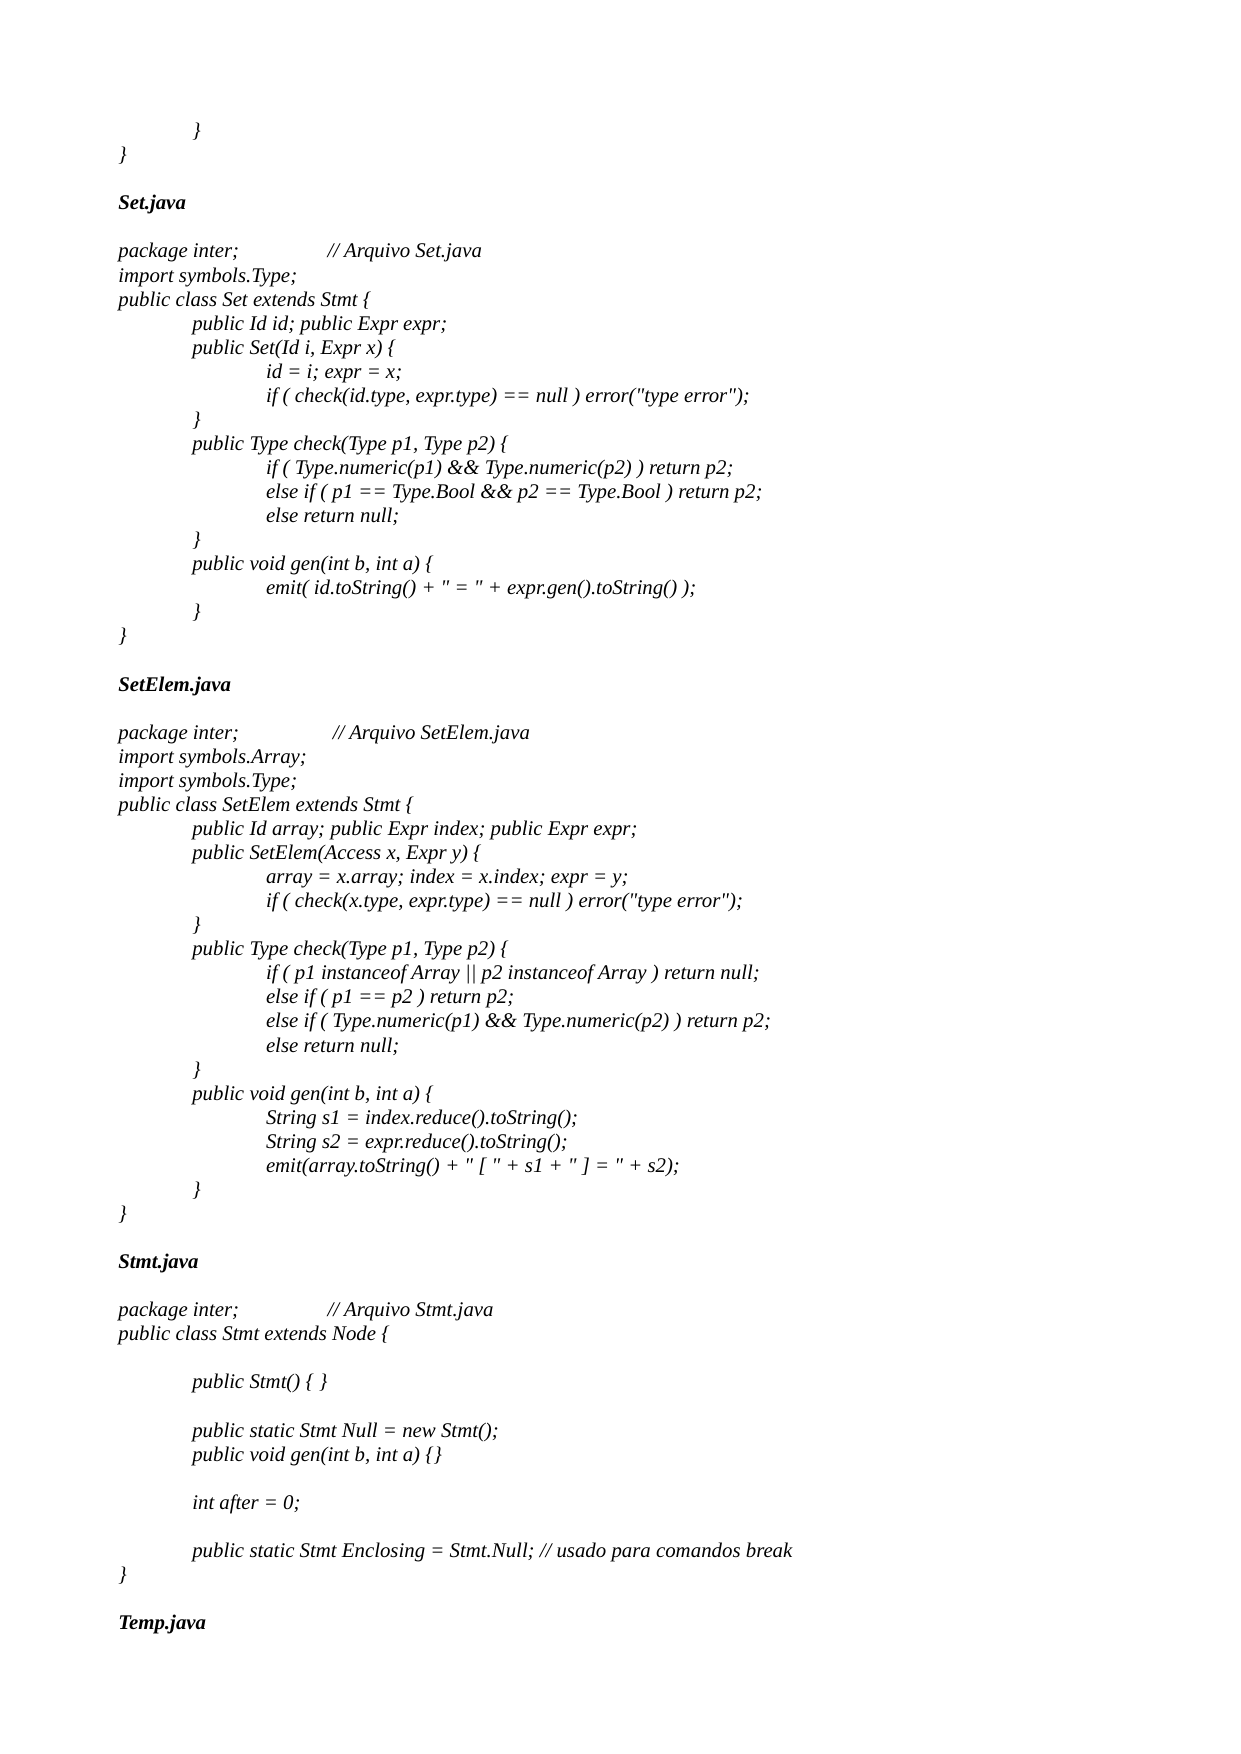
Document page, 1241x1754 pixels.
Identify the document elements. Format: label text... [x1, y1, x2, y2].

text } [118, 118, 1122, 142]
text id = i; expr = x; [118, 359, 1122, 383]
text public void gen(int b, int a) { [118, 1081, 1122, 1105]
text public class SetElem extends Stmt { [118, 792, 1122, 816]
text public Type check(Type p1, Type p2) { [118, 936, 1122, 960]
text public Id array; public Expr index; public Expr expr; [118, 816, 1122, 840]
text else if ( Type.numeric(p1) && Type.numeric(p2) ) return p2; [118, 1008, 1122, 1032]
text } [118, 1201, 1122, 1225]
text package inter; // Arquivo SetElem.java [118, 720, 1122, 744]
text } [118, 1057, 1122, 1081]
text } [118, 912, 1122, 936]
text package inter; // Arquivo Set.java [118, 238, 1122, 262]
text else return null; [118, 503, 1122, 527]
text if ( p1 instanceof Array || p2 instanceof Array ) return null; [118, 960, 1122, 984]
text } [118, 599, 1122, 623]
text public Id id; public Expr expr; [118, 311, 1122, 335]
text public Set(Id i, Expr x) { [118, 335, 1122, 359]
text public class Set extends Stmt { [118, 287, 1122, 311]
text public static Stmt Null = new Stmt(); [118, 1417, 1122, 1442]
text } [118, 527, 1122, 551]
text import symbols.Type; [118, 768, 1122, 792]
text import symbols.Type; [118, 262, 1122, 287]
text int after = 0; [118, 1490, 1122, 1514]
text if ( check(x.type, expr.type) == null ) error("type error"); [118, 888, 1122, 912]
text Temp.java [118, 1610, 1122, 1634]
text public class Stmt extends Node { [118, 1321, 1122, 1345]
text public void gen(int b, int a) { [118, 551, 1122, 575]
text package inter; // Arquivo Stmt.java [118, 1297, 1122, 1321]
text import symbols.Array; [118, 744, 1122, 768]
text } [118, 407, 1122, 431]
text public static Stmt Enclosing = Stmt.Null; // usado para comandos break [118, 1538, 1122, 1562]
text SetElem.java [118, 672, 1122, 696]
text public SetElem(Access x, Expr y) { [118, 840, 1122, 864]
text emit(array.toString() + " [ " + s1 + " ] = " + s2); [118, 1153, 1122, 1177]
text if ( check(id.type, expr.type) == null ) error("type error"); [118, 383, 1122, 407]
text else if ( p1 == p2 ) return p2; [118, 984, 1122, 1008]
text Stmt.java [118, 1249, 1122, 1273]
text public Type check(Type p1, Type p2) { [118, 431, 1122, 455]
text array = x.array; index = x.index; expr = y; [118, 864, 1122, 888]
text } [118, 623, 1122, 647]
text public Stmt() { } [118, 1369, 1122, 1393]
text else return null; [118, 1032, 1122, 1057]
text } [118, 142, 1122, 166]
text public void gen(int b, int a) {} [118, 1442, 1122, 1466]
text if ( Type.numeric(p1) && Type.numeric(p2) ) return p2; [118, 455, 1122, 479]
text } [118, 1177, 1122, 1201]
text Set.java [118, 190, 1122, 214]
text emit( id.toString() + " = " + expr.gen().toString() ); [118, 575, 1122, 599]
text else if ( p1 == Type.Bool && p2 == Type.Bool ) return p2; [118, 479, 1122, 503]
text String s2 = expr.reduce().toString(); [118, 1129, 1122, 1153]
text String s1 = index.reduce().toString(); [118, 1105, 1122, 1129]
text } [118, 1562, 1122, 1586]
